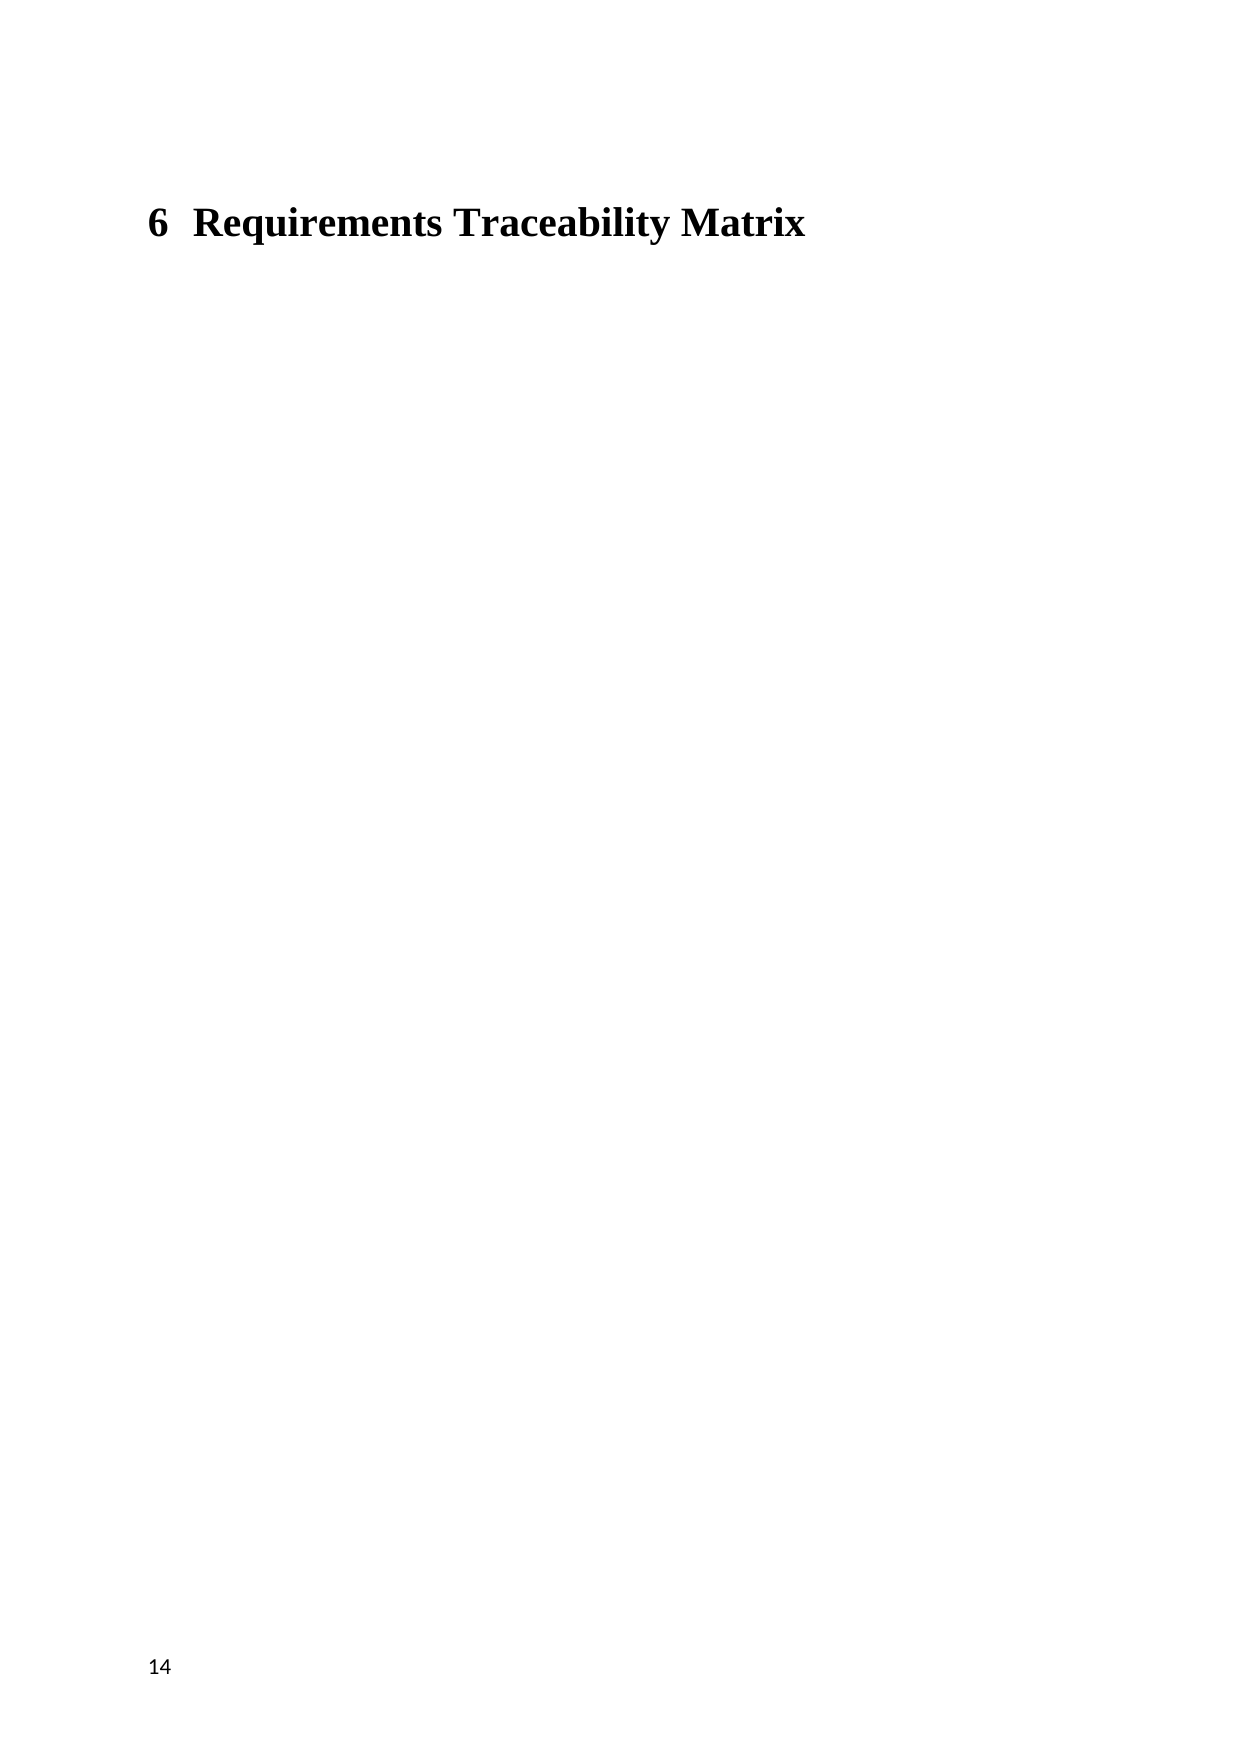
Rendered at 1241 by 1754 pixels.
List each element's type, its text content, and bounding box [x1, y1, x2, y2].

subtitle Requirements Traceability Matrix [148, 198, 1093, 246]
